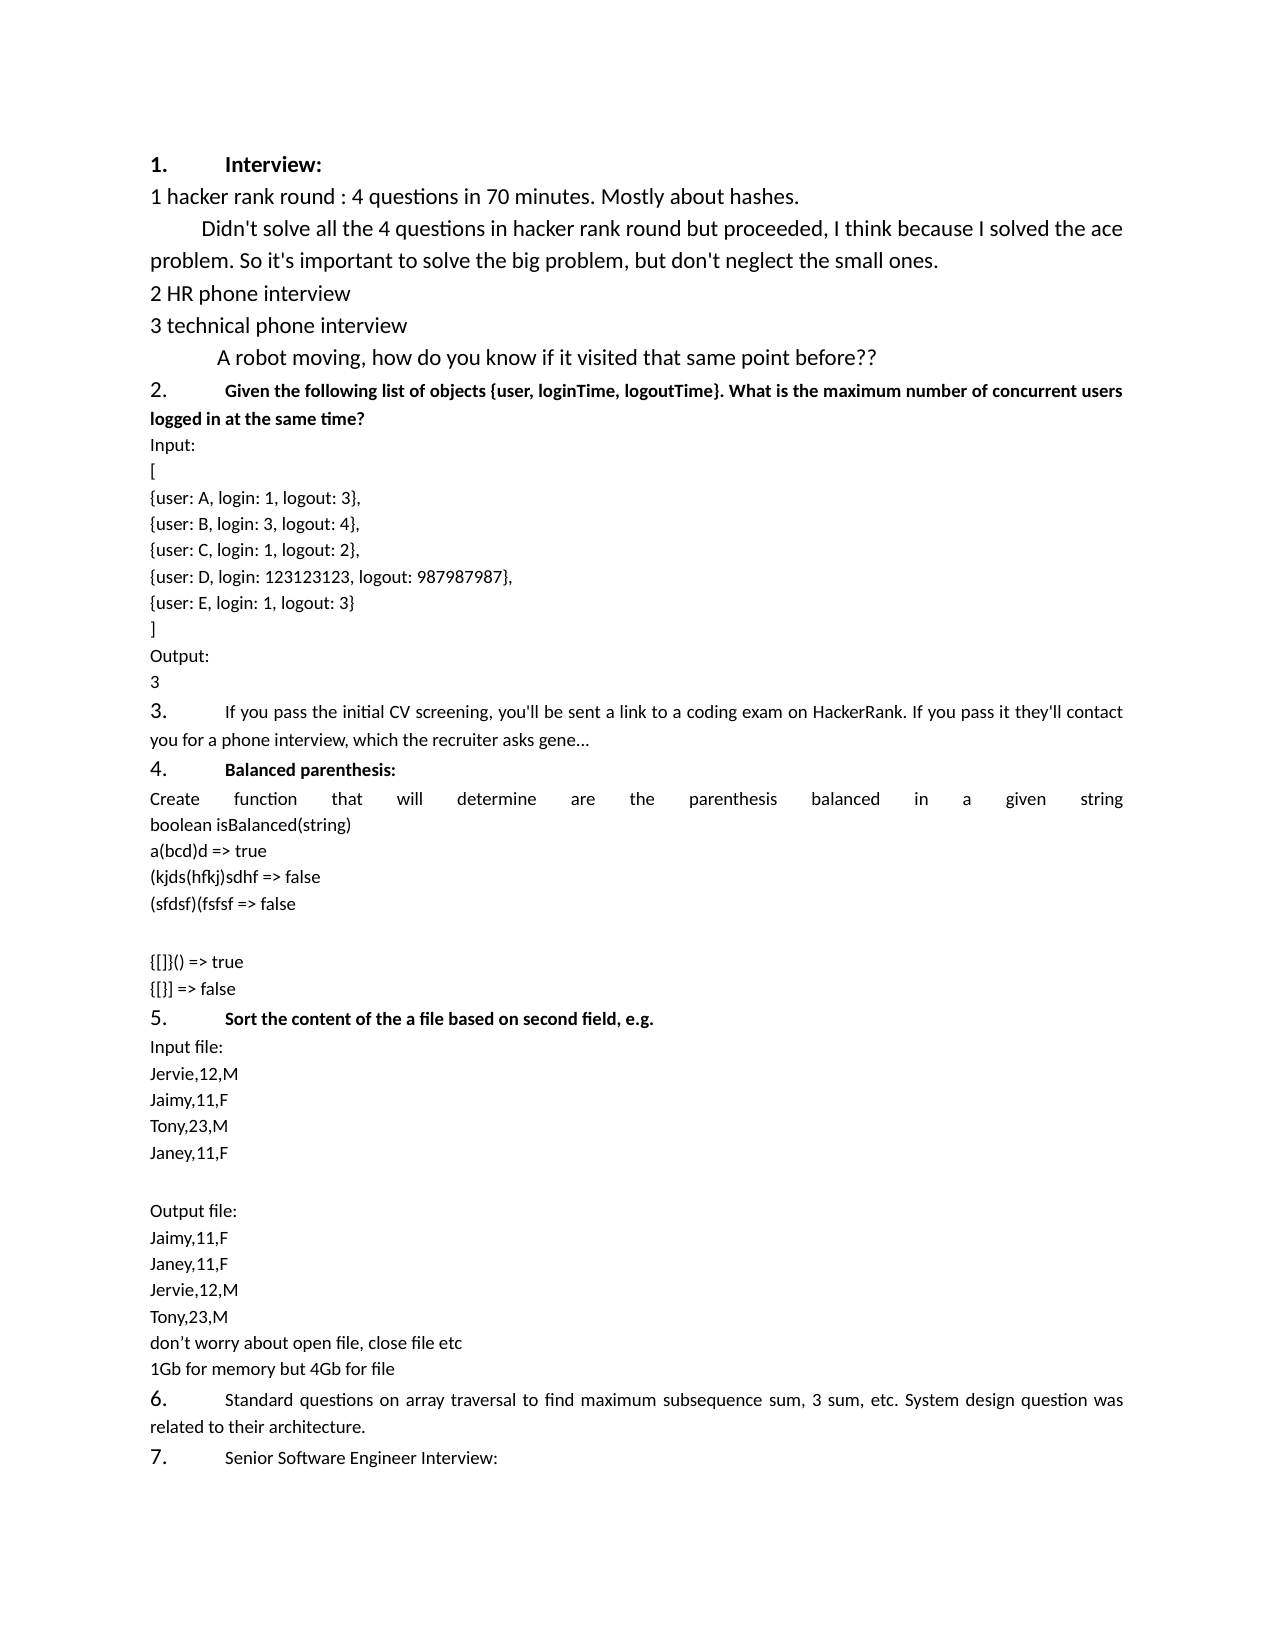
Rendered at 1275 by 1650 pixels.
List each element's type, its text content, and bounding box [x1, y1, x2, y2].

list Jervie,12,M Jaimy,11,F Tony,23,M Janey,11,F [150, 1062, 1125, 1164]
list Standard questions on array traversal to find maximum subsequence sum, 3 sum, etc. System design question was related to their architecture. [150, 1384, 1125, 1438]
list {user: A, login: 1, logout: 3}, [150, 486, 1125, 509]
list 2 HR phone interview [150, 279, 1125, 307]
list a(bcd)d => true [150, 839, 1125, 862]
list A robot moving, how do you know if it visited that same point before?? [150, 343, 1125, 371]
list Jaimy,11,F Janey,11,F Jervie,12,M Tony,23,M don’t worry about open file, close file etc [150, 1226, 1125, 1354]
list {user: D, login: 123123123, logout: 987987987}, [150, 565, 1125, 588]
list Create function that will determine are the parenthesis balanced in a given string boolean isBalanced(string) [150, 787, 1125, 836]
list ] [150, 618, 1125, 641]
list {user: C, login: 1, logout: 2}, [150, 538, 1125, 561]
list 3 technical phone interview [150, 311, 1125, 339]
list Output file: [150, 1199, 1125, 1222]
list Senior Software Engineer Interview: [150, 1442, 1125, 1470]
list 1 hacker rank round : 4 questions in 70 minutes. Mostly about hashes. [150, 182, 1125, 210]
list (sfdsf)(fsfsf => false [150, 892, 1125, 915]
list 1Gb for memory but 4Gb for file [150, 1358, 1125, 1381]
list Output: 3 [150, 644, 1125, 693]
list Given the following list of objects {user, loginTime, logoutTime}. What is the maximum number of concurrent users logged in at the same time? [150, 375, 1125, 430]
list {user: E, login: 1, logout: 3} [150, 591, 1125, 614]
list Input file: [150, 1036, 1125, 1058]
list Balanced parenthesis: [150, 754, 1125, 782]
list Didn't solve all the 4 questions in hacker rank round but proceeded, I think because I solved the ace problem. So it's important to solve the big problem, but don't neglect the small ones. [150, 214, 1125, 274]
list Input: [150, 433, 1125, 456]
list {[}] => false [150, 977, 1125, 1000]
list {user: B, login: 3, logout: 4}, [150, 512, 1125, 535]
list Interview: [150, 150, 1125, 178]
list (kjds(hfkj)sdhf => false [150, 866, 1125, 889]
list [ [150, 459, 1125, 482]
list Sort the content of the a file based on second field, e.g. [150, 1003, 1125, 1031]
list If you pass the initial CV screening, you'll be sent a link to a coding exam on HackerRank. If you pass it they'll contact you for a phone interview, which the recruiter asks gene... [150, 697, 1125, 751]
list {[]}() => true [150, 951, 1125, 973]
